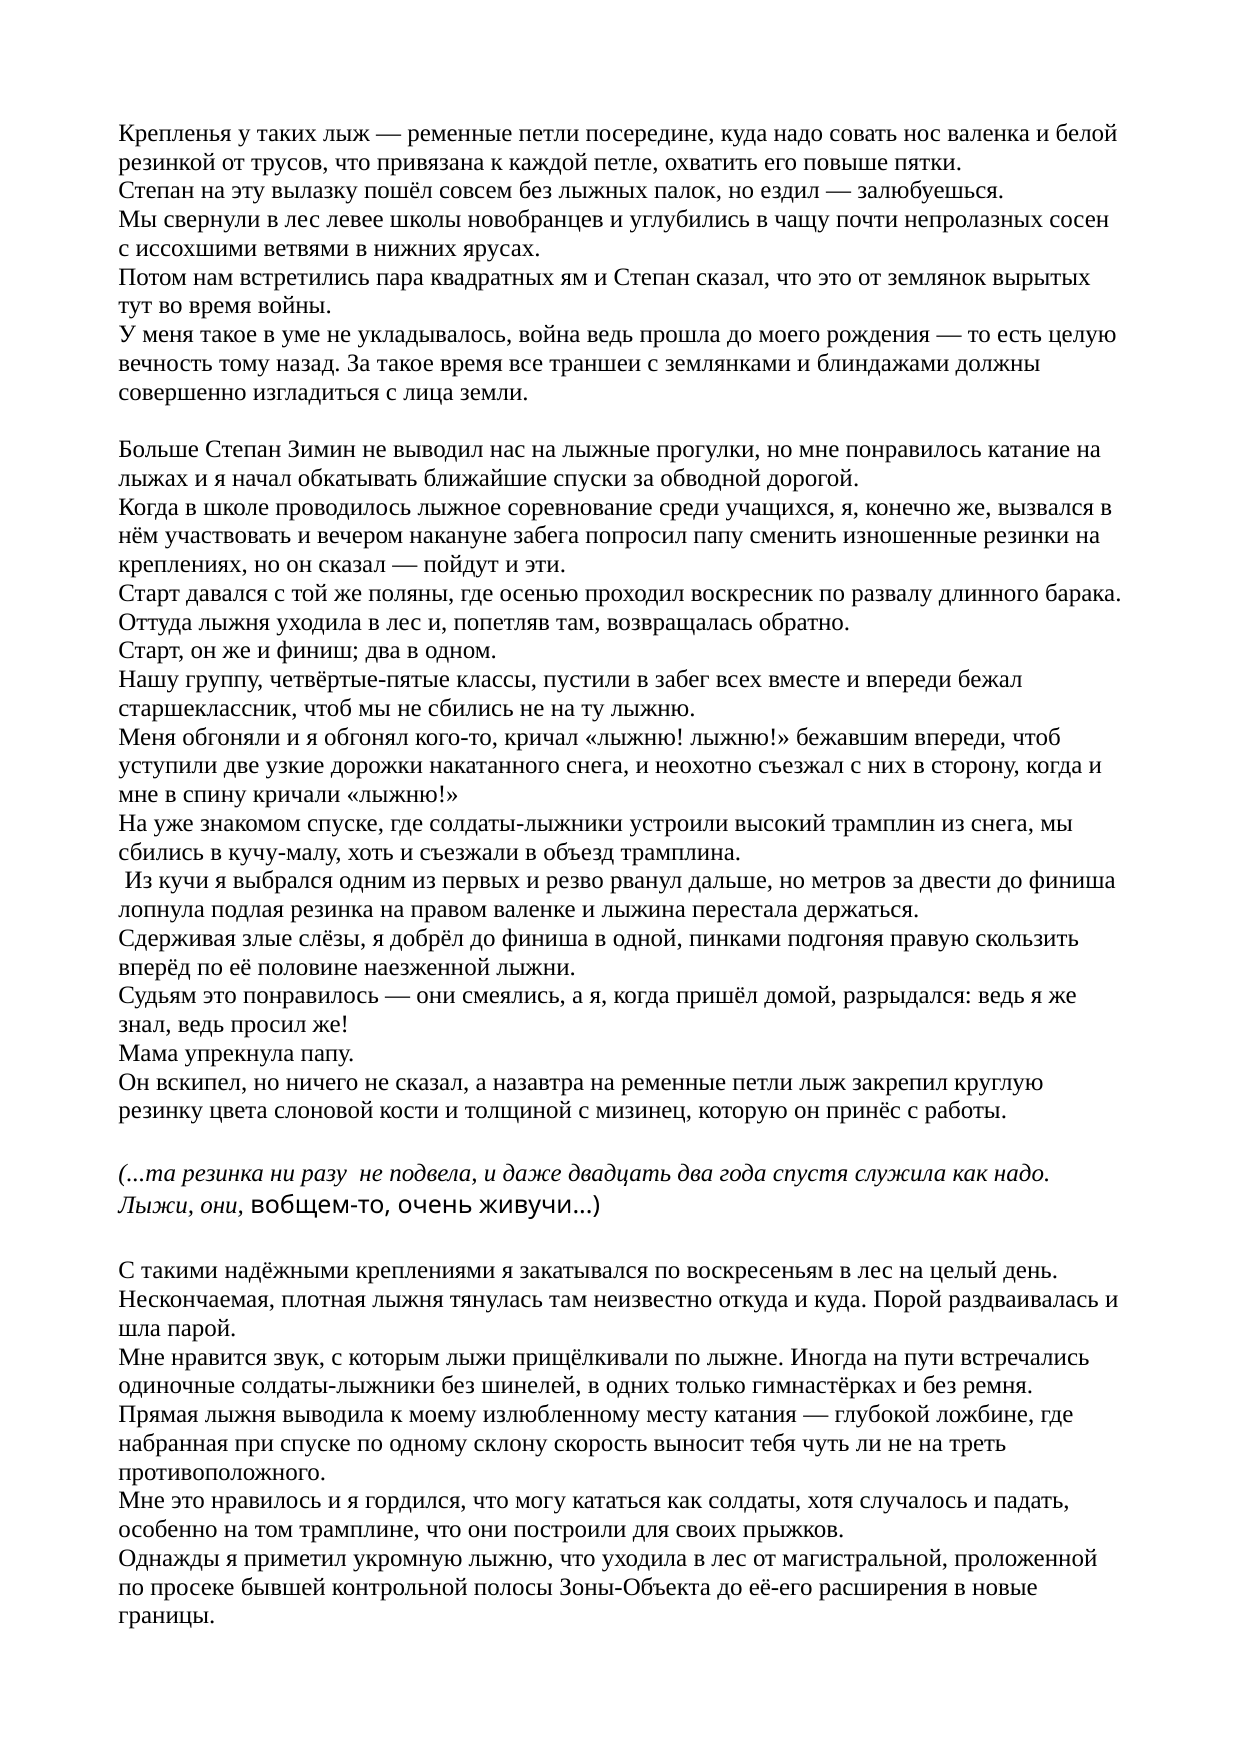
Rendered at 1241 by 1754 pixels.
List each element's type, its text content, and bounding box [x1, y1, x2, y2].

text Прямая лыжня выводила к моему излюбленному месту катания — глубокой ложбине, где набранная при спуске по одному склону скорость выносит тебя чуть ли не на треть противоположного. [118, 1399, 1122, 1485]
text Мама упрекнула папу. [118, 1038, 1122, 1067]
text Больше Степан Зимин не выводил нас на лыжные прогулки, но мне понравилось катание на лыжах и я начал обкатывать ближайшие спуски за обводной дорогой. [118, 434, 1122, 492]
text Мы свернули в лес левее школы новобранцев и углубились в чащу почти непролазных сосен с иссохшими ветвями в нижних ярусах. [118, 204, 1122, 262]
text Лыжи, они, вобщем-то, очень живучи...) [118, 1187, 1122, 1221]
text На уже знакомом спуске, где солдаты-лыжники устроили высокий трамплин из снега, мы сбились в кучу-малу, хоть и съезжали в объезд трамплина. [118, 808, 1122, 866]
text Мне нравится звук, с которым лыжи прищёлкивали по лыжне. Иногда на пути встречались одиночные солдаты-лыжники без шинелей, в одних только гимнастёрках и без ремня. [118, 1342, 1122, 1399]
text С такими надёжными креплениями я закатывался по воскресеньям в лес на целый день. [118, 1255, 1122, 1284]
text Он вскипел, но ничего не сказал, а назавтра на ременные петли лыж закрепил круглую резинку цвета слоновой кости и толщиной с мизинец, которую он принёс с работы. [118, 1067, 1122, 1124]
text (...та резинка ни разу не подвела, и даже двадцать два года спустя служила как надо. [118, 1158, 1122, 1187]
text Старт, он же и финиш; два в одном. [118, 636, 1122, 664]
text Степан на эту вылазку пошёл совсем без лыжных палок, но ездил — залюбуешься. [118, 176, 1122, 204]
text Крепленья у таких лыж — ременные петли посередине, куда надо совать нос валенка и белой резинкой от трусов, что привязана к каждой петле, охватить его повыше пятки. [118, 118, 1122, 176]
text Когда в школе проводилось лыжное соревнование среди учащихся, я, конечно же, вызвался в нём участвовать и вечером накануне забега попросил папу сменить изношенные резинки на креплениях, но он сказал — пойдут и эти. [118, 492, 1122, 578]
text Нашу группу, четвёртые-пятые классы, пустили в забег всех вместе и впереди бежал старшеклассник, чтоб мы не сбились не на ту лыжню. [118, 664, 1122, 722]
text Потом нам встретились пара квадратных ям и Степан сказал, что это от землянок вырытых тут во время войны. [118, 262, 1122, 319]
text Судьям это понравилось — они смеялись, а я, когда пришёл домой, разрыдался: ведь я же знал, ведь просил же! [118, 981, 1122, 1038]
text Однажды я приметил укромную лыжню, что уходила в лес от магистральной, проложенной по просеке бывшей контрольной полосы Зоны-Объекта до её-его расширения в новые границы. [118, 1543, 1122, 1629]
text Сдерживая злые слёзы, я добрёл до финиша в одной, пинками подгоняя правую скользить вперёд по её половине наезженной лыжни. [118, 923, 1122, 981]
text Меня обгоняли и я обгонял кого-то, кричал «лыжню! лыжню!» бежавшим впереди, чтоб уступили две узкие дорожки накатанного снега, и неохотно съезжал с них в сторону, когда и мне в спину кричали «лыжню!» [118, 722, 1122, 808]
text Нескончаемая, плотная лыжня тянулась там неизвестно откуда и куда. Порой раздваивалась и шла парой. [118, 1284, 1122, 1342]
text Из кучи я выбрался одним из первых и резво рванул дальше, но метров за двести до финиша лопнула подлая резинка на правом валенке и лыжина перестала держаться. [118, 866, 1122, 923]
text Старт давался с той же поляны, где осенью проходил воскресник по развалу длинного барака. Оттуда лыжня уходила в лес и, попетляв там, возвращалась обратно. [118, 578, 1122, 636]
text У меня такое в уме не укладывалось, война ведь прошла до моего рождения — то есть целую вечность тому назад. За такое время все траншеи с землянками и блиндажами должны совершенно изгладиться с лица земли. [118, 319, 1122, 406]
text Мне это нравилось и я гордился, что могу кататься как солдаты, хотя случалось и падать, особенно на том трамплине, что они построили для своих прыжков. [118, 1485, 1122, 1543]
